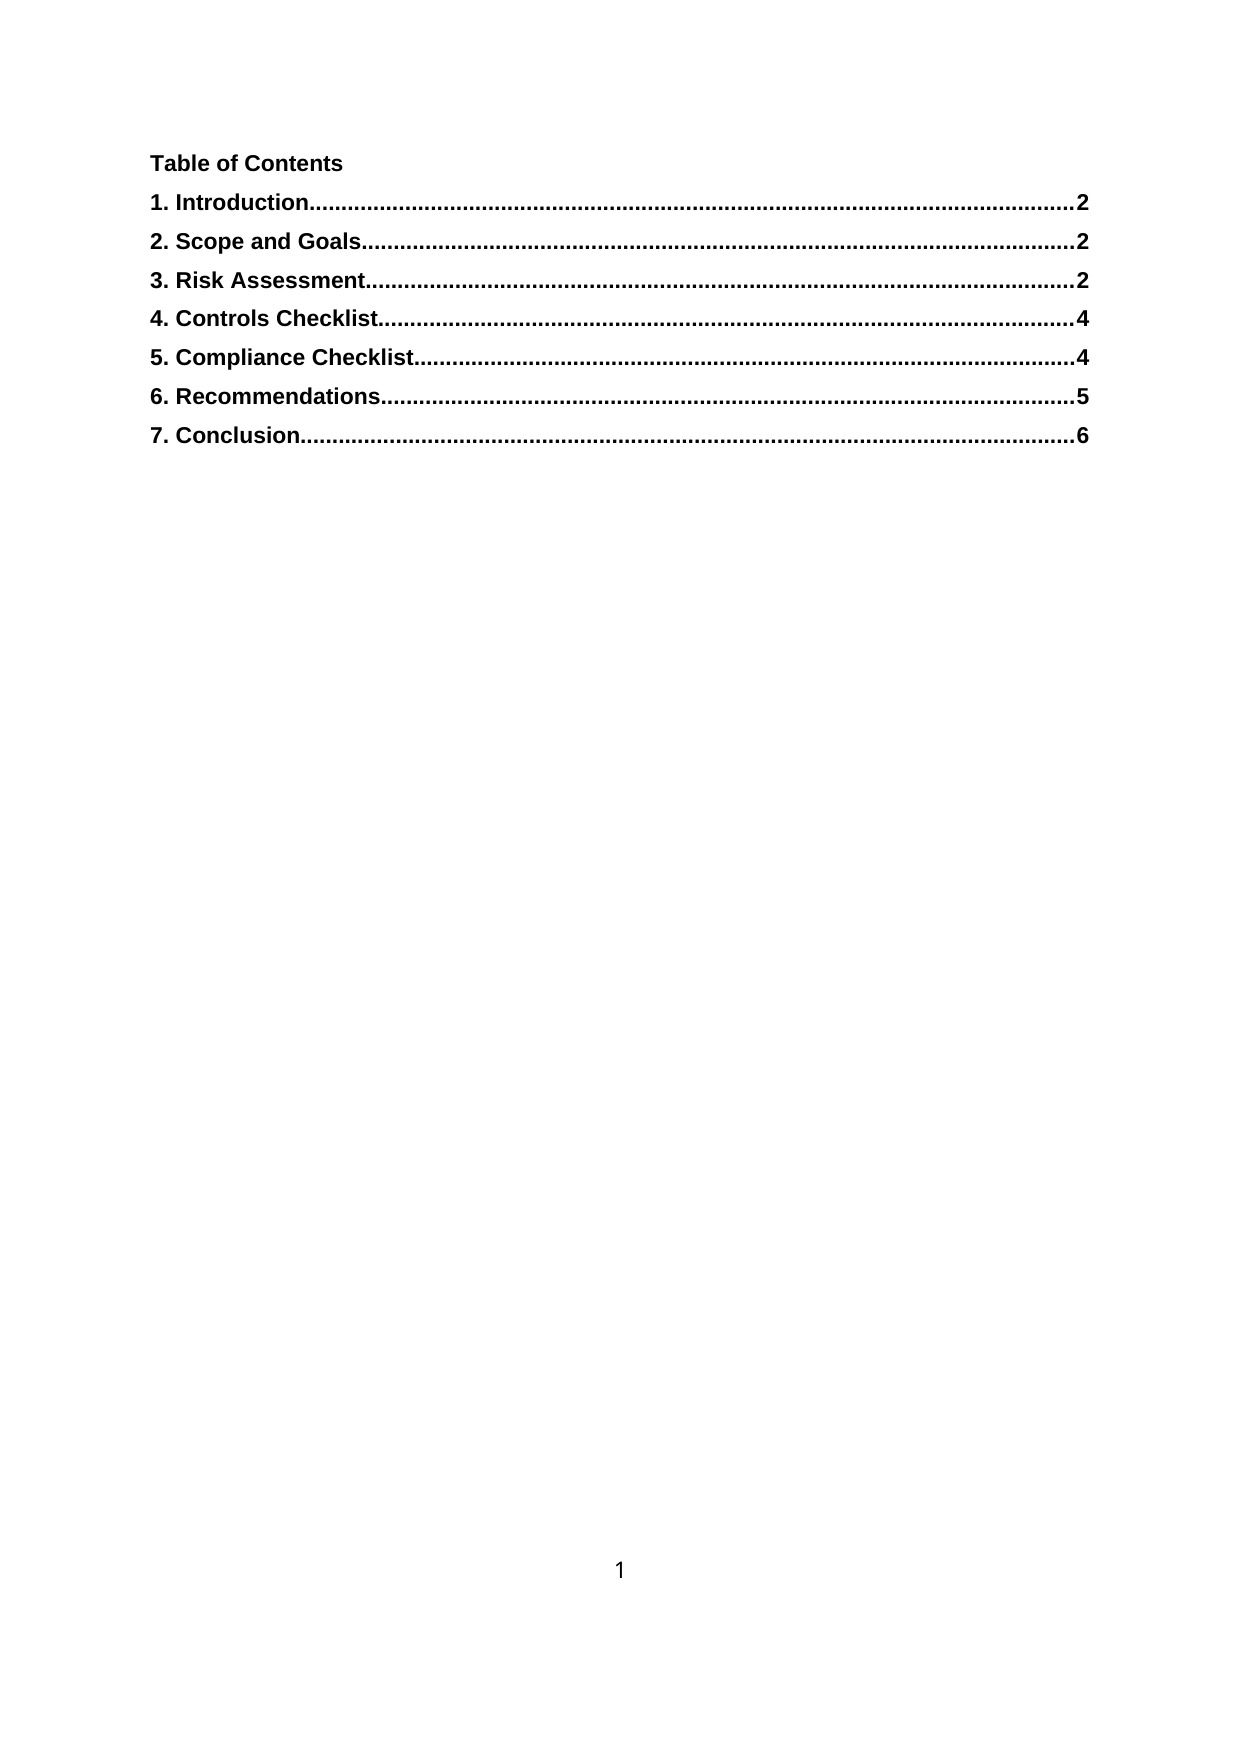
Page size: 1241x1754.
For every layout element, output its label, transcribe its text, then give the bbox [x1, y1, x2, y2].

text 6. Recommendations 5 [150, 383, 1090, 409]
text 4. Controls Checklist 4 [150, 305, 1090, 332]
text 2. Scope and Goals 2 [150, 228, 1090, 254]
text 3. Risk Assessment 2 [150, 267, 1090, 293]
text 5. Compliance Checklist 4 [150, 344, 1090, 371]
text Table of Contents [150, 150, 1090, 176]
text 7. Conclusion 6 [150, 422, 1090, 448]
text 1. Introduction 2 [150, 189, 1090, 215]
